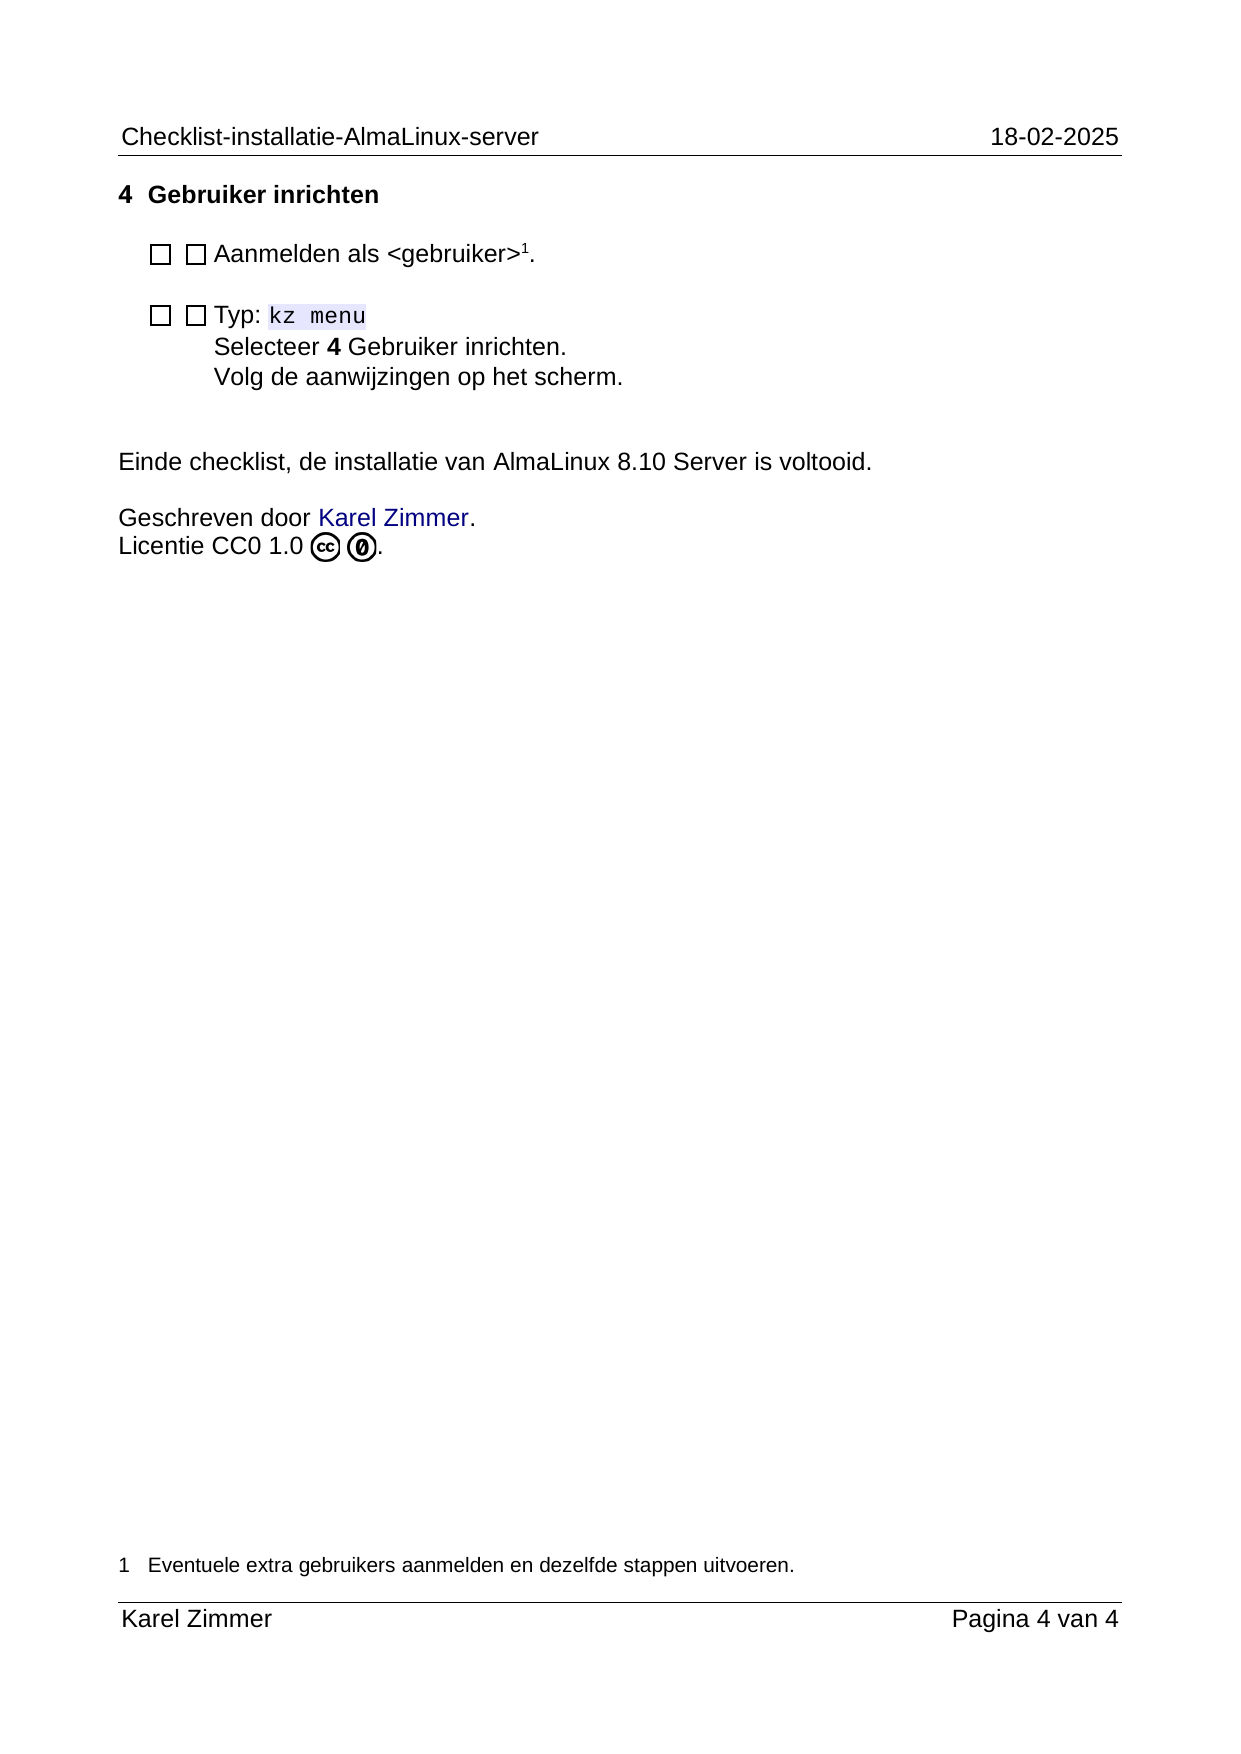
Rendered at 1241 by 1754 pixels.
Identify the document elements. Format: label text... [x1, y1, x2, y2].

list Gebruiker inrichten [118, 177, 1122, 211]
table_cell Volg de aanwijzingen op het scherm. [213, 362, 1122, 392]
table_cell [177, 300, 213, 332]
table_header Aanmelden als <gebruiker>. [213, 239, 1122, 269]
table_cell [118, 362, 142, 392]
table_cell [142, 300, 177, 332]
table_cell [118, 332, 142, 362]
table_header [177, 239, 213, 269]
table_cell [142, 362, 177, 392]
table_cell Typ: kz menu [213, 300, 1122, 332]
table_cell [118, 269, 142, 300]
table_cell [118, 300, 142, 332]
table_cell [142, 269, 177, 300]
table_cell [177, 332, 213, 362]
picture [347, 532, 377, 562]
table_cell [213, 269, 1122, 300]
list Licentie CC0 1.0 [118, 532, 310, 562]
list . [377, 532, 1122, 562]
text Einde checklist, de installatie van AlmaLinux 8.10 Server is voltooid. [118, 448, 1122, 476]
table_header [118, 239, 142, 269]
table_cell Selecteer 4 Gebruiker inrichten. [213, 332, 1122, 362]
table_cell [177, 362, 213, 392]
table_header [142, 239, 177, 269]
table_cell [177, 269, 213, 300]
picture [310, 532, 340, 562]
table_cell [142, 332, 177, 362]
list Geschreven door Karel Zimmer. [118, 504, 1122, 532]
